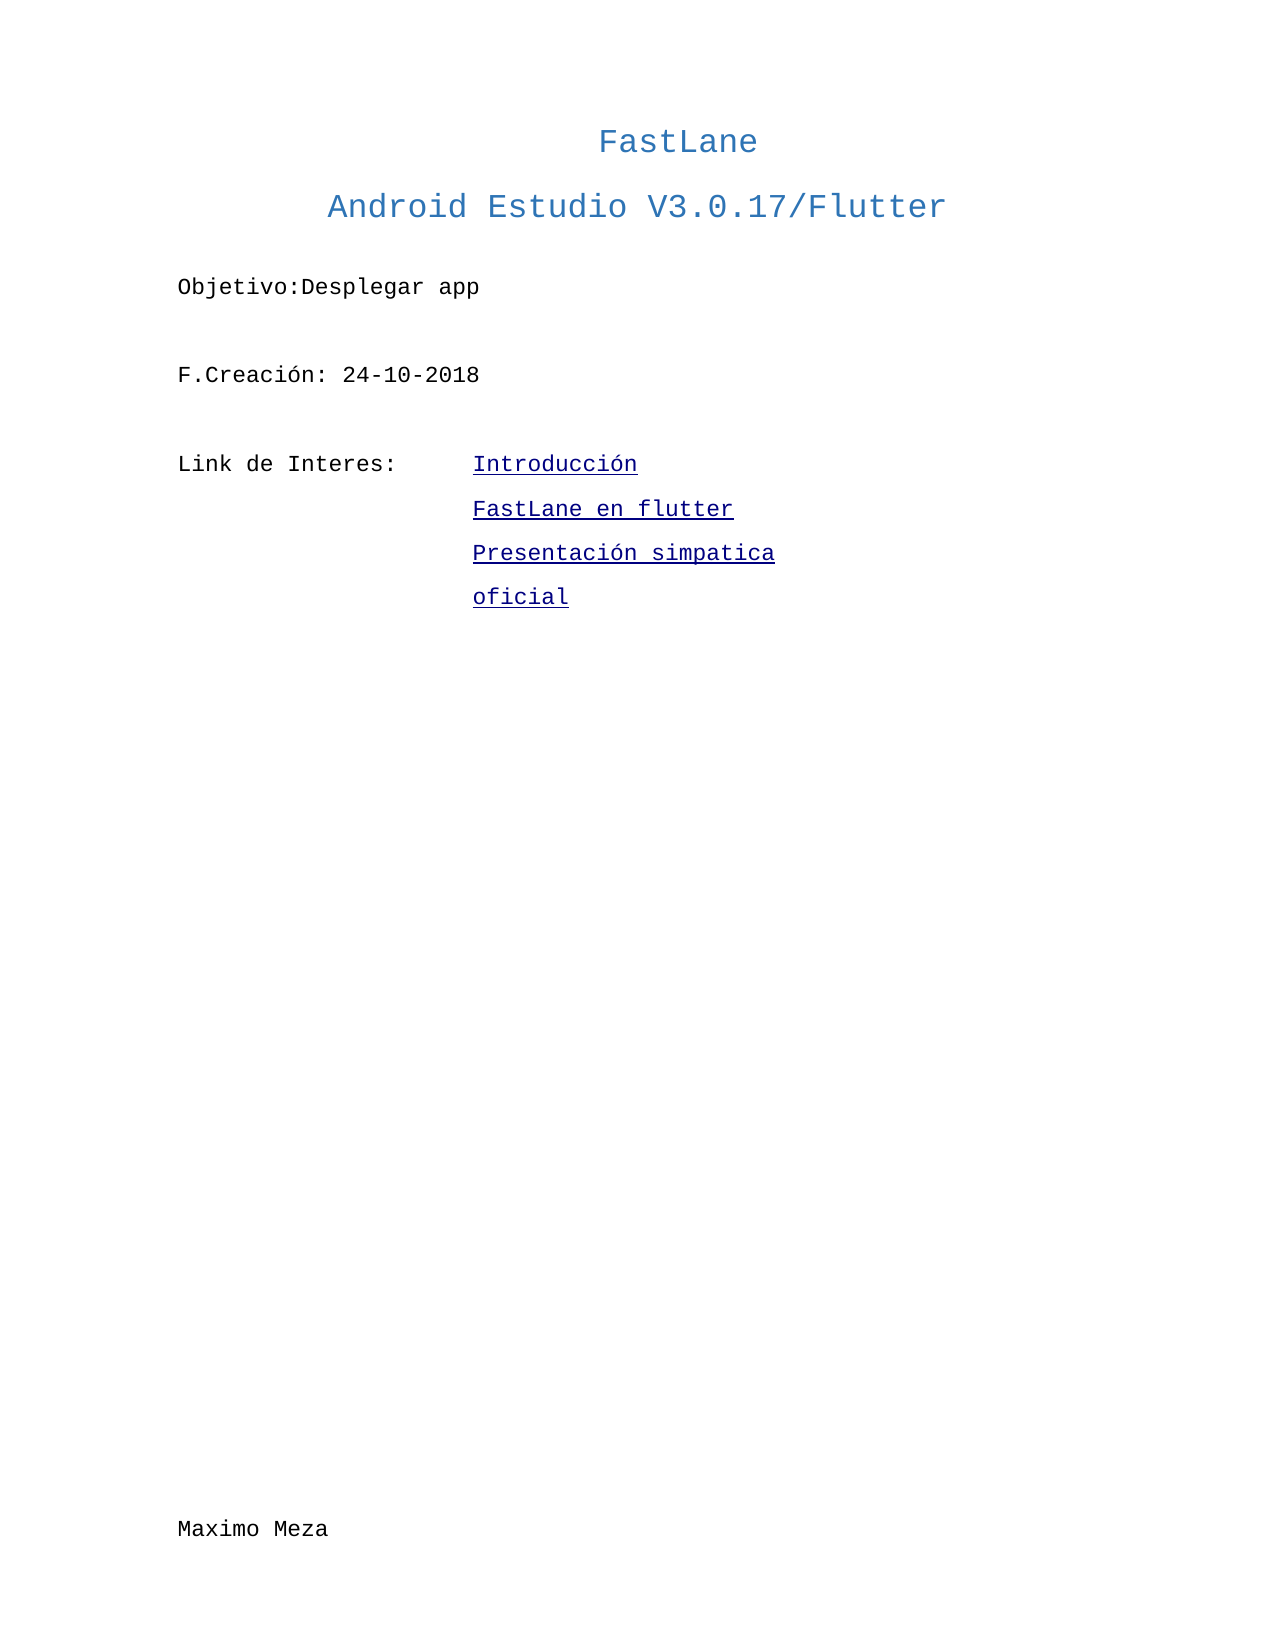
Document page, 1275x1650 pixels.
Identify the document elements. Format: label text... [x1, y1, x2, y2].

text Maximo Meza [177, 1517, 1098, 1543]
text F.Creación: 24-10-2018 [177, 364, 1098, 390]
subtitle FastLane [177, 125, 1098, 163]
text oficial [177, 586, 1098, 612]
text FastLane en flutter [177, 497, 1098, 523]
text Link de Interes: Introducción [177, 452, 1098, 478]
subtitle Android Estudio V3.0.17/Flutter [177, 190, 1098, 228]
text Objetivo:Desplegar app [177, 275, 1098, 301]
text Presentación simpatica [177, 541, 1098, 567]
